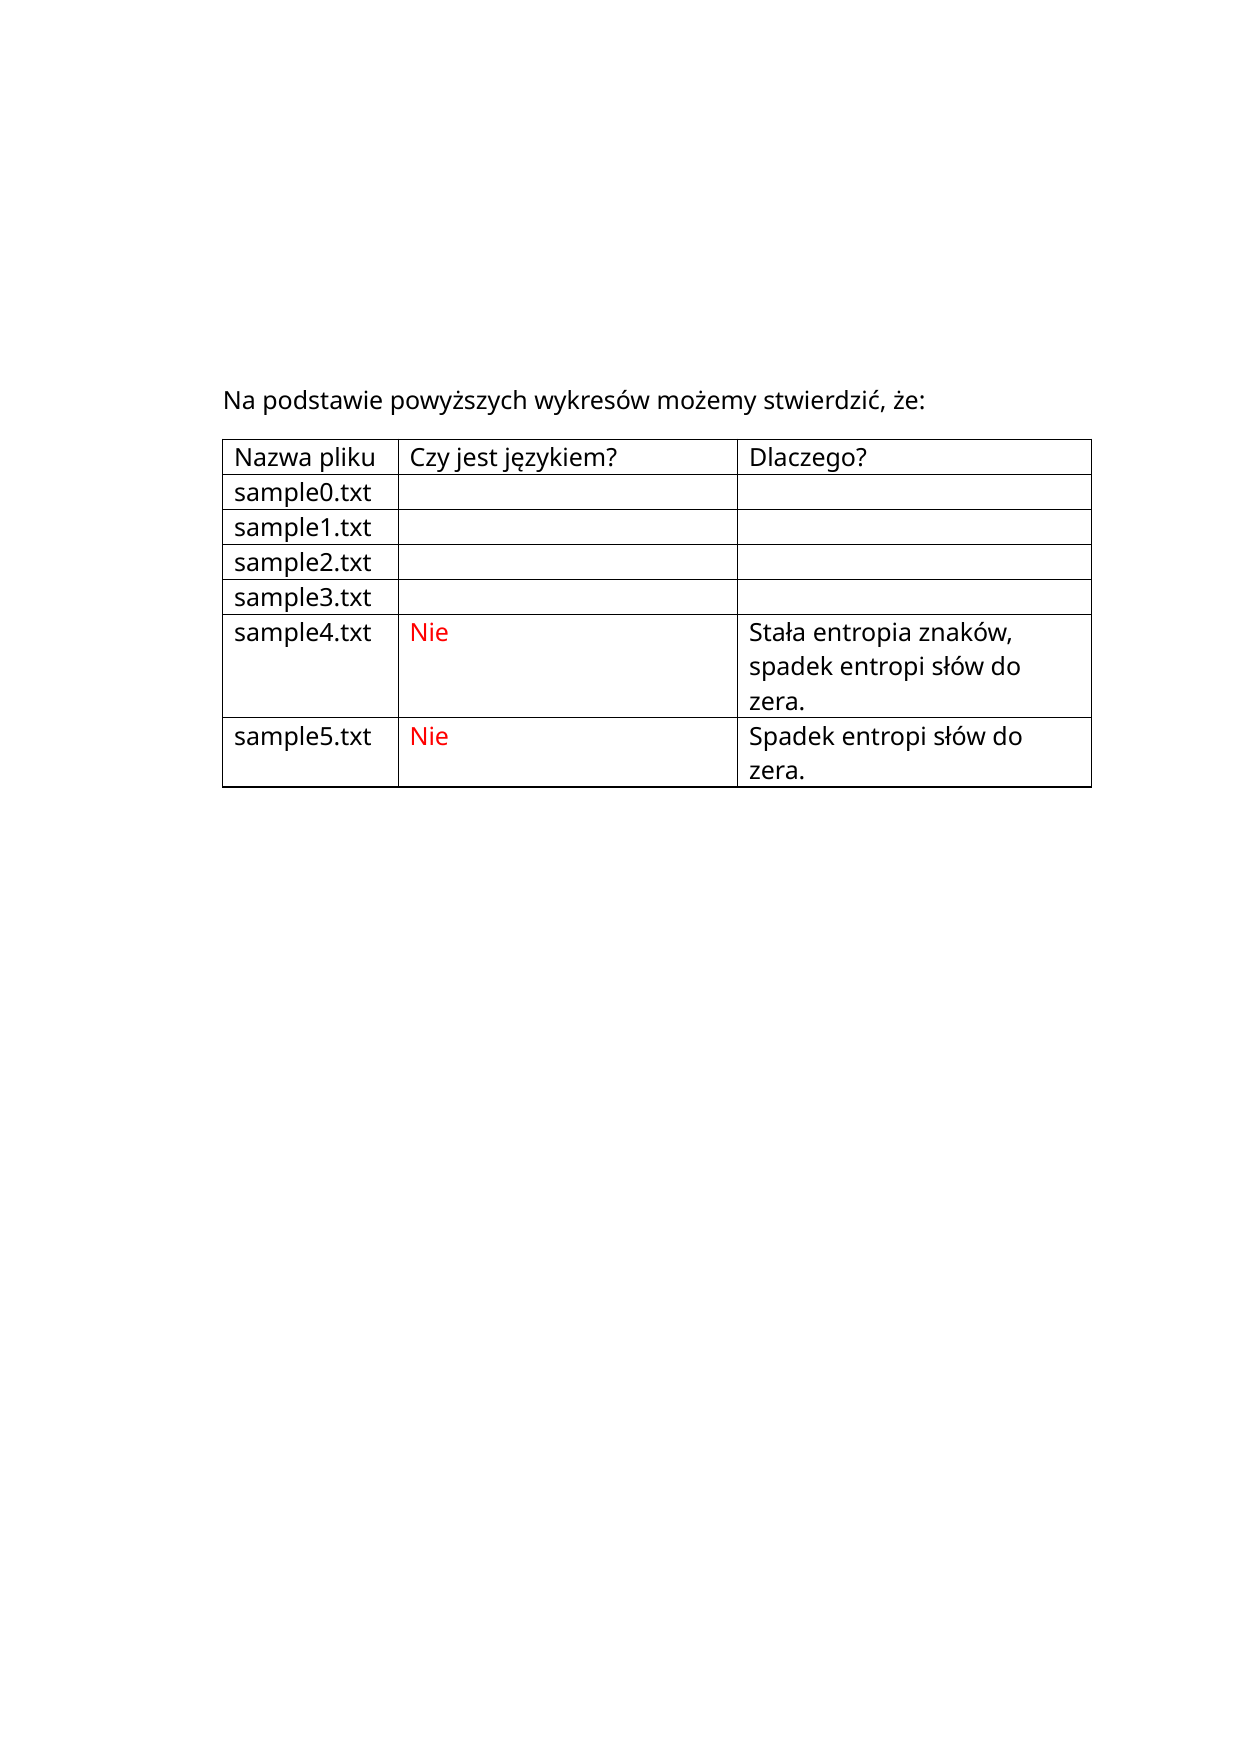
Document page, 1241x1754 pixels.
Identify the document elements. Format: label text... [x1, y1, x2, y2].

table_cell [399, 545, 737, 579]
table_cell sample2.txt [223, 545, 398, 579]
table_cell Spadek entropi słów do zera. [738, 718, 1091, 786]
table_header Dlaczego? [738, 440, 1091, 473]
table_cell sample5.txt [223, 718, 398, 786]
table_cell Stała entropia znaków, spadek entropi słów do zera. [738, 615, 1091, 717]
table_cell [738, 510, 1091, 544]
table_cell [738, 580, 1091, 614]
table_cell sample3.txt [223, 580, 398, 614]
table_cell [738, 475, 1091, 509]
table_cell [738, 545, 1091, 579]
table_cell Nie [399, 615, 737, 717]
table_cell sample4.txt [223, 615, 398, 717]
table_header Czy jest językiem? [399, 440, 737, 473]
table_cell [399, 475, 737, 509]
table_cell [399, 510, 737, 544]
table_cell [399, 580, 737, 614]
table_cell sample1.txt [223, 510, 398, 544]
table_header Nazwa pliku [223, 440, 398, 473]
table_cell sample0.txt [223, 475, 398, 509]
table_cell Nie [399, 718, 737, 786]
list Na podstawie powyższych wykresów możemy stwierdzić, że: [223, 383, 1093, 417]
